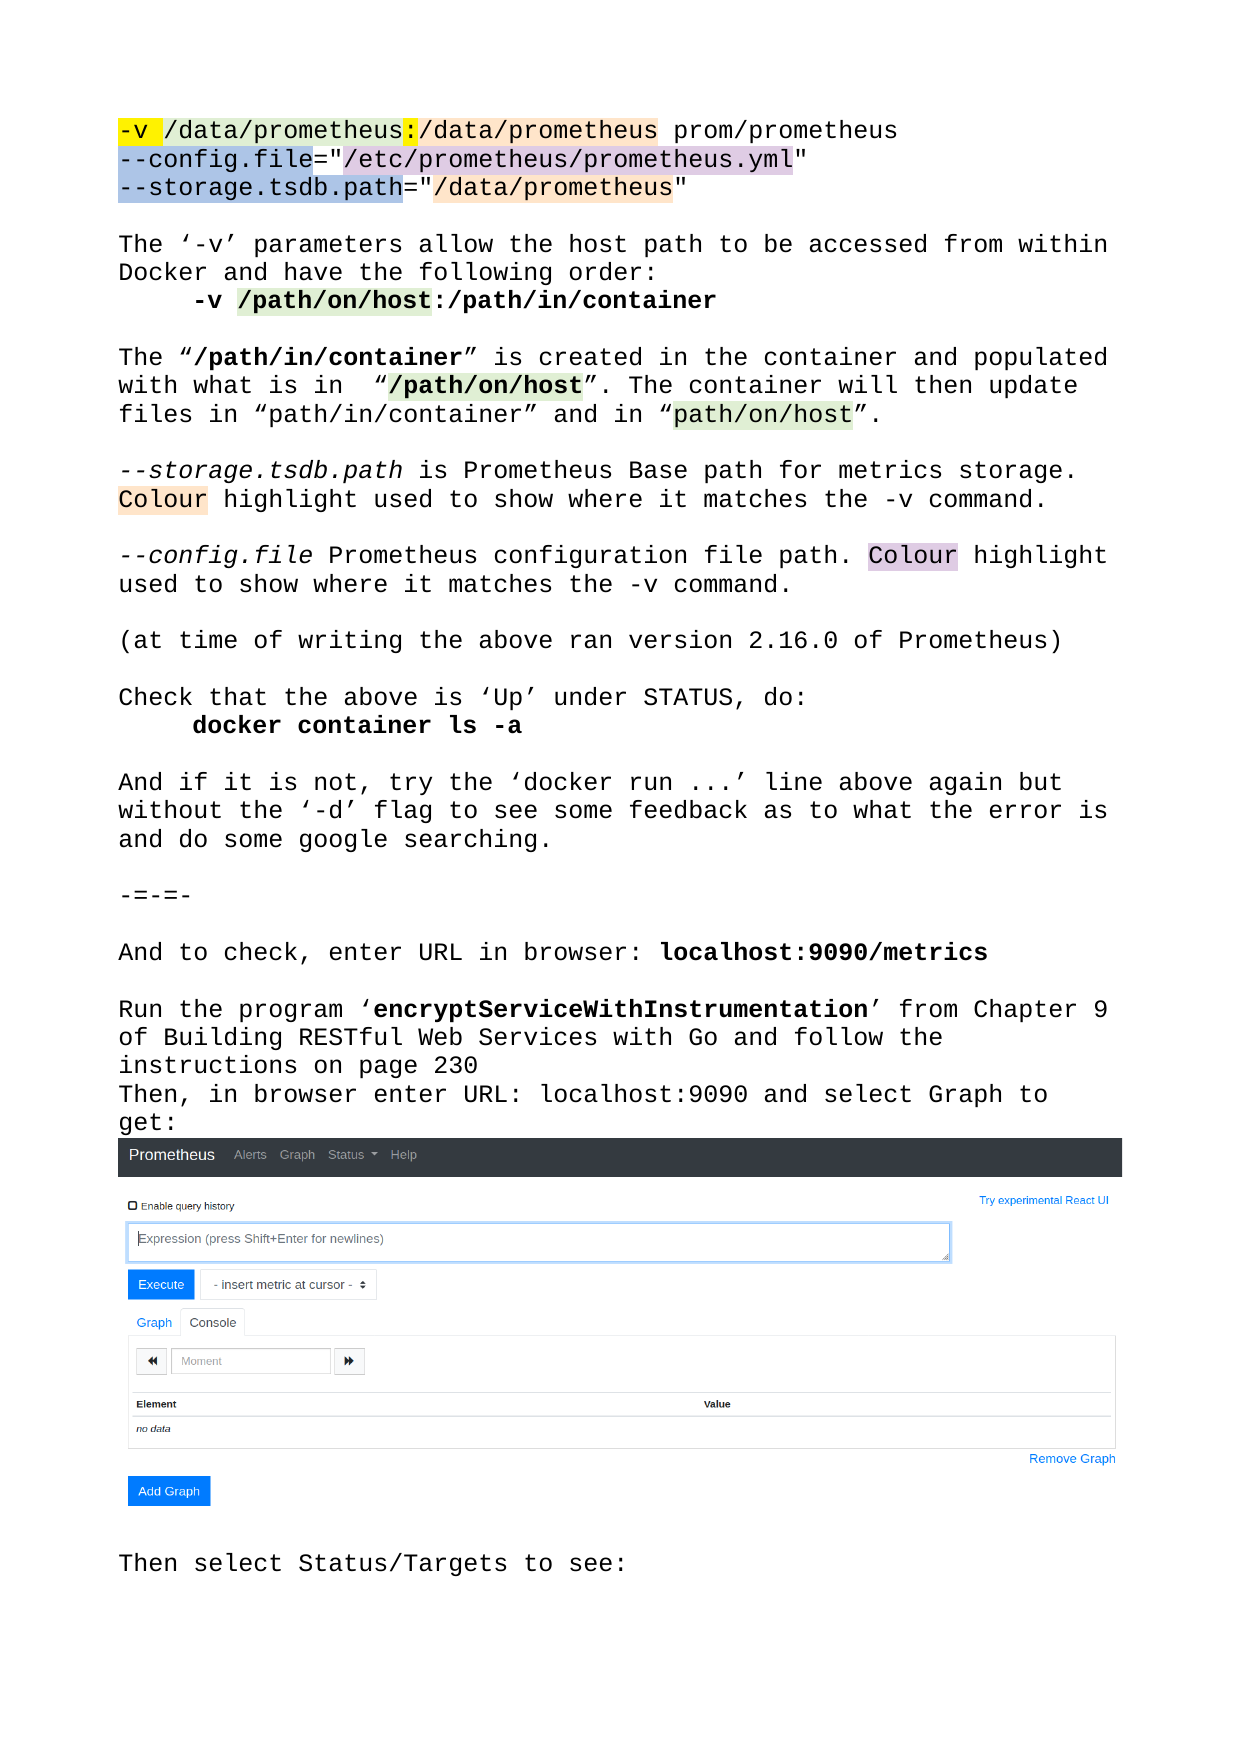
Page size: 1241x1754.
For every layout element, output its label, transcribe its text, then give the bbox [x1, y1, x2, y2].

text The “/path/in/container” is created in the container and populated with what is in “/path/on/host”. The container will then update files in “path/in/container” and in “path/on/host”. [118, 345, 1122, 430]
text -v /data/prometheus:/data/prometheus prom/prometheus [118, 118, 1122, 146]
text --storage.tsdb.path is Prometheus Base path for metrics storage. Colour highlight used to show where it matches the -v command. [118, 458, 1122, 515]
text And to check, enter URL in browser: localhost:9090/metrics [118, 940, 1122, 968]
text --storage.tsdb.path="/data/prometheus" [118, 175, 1122, 203]
text -v /path/on/host:/path/in/container [118, 288, 1122, 316]
text docker container ls -a [118, 713, 1122, 741]
text Check that the above is ‘Up’ under STATUS, do: [118, 685, 1122, 713]
picture [118, 1138, 1123, 1522]
text The ‘-v’ parameters allow the host path to be accessed from within Docker and have the following order: [118, 231, 1122, 288]
text (at time of writing the above ran version 2.16.0 of Prometheus) [118, 628, 1122, 656]
text And if it is not, try the ‘docker run ...’ line above again but without the ‘-d’ flag to see some feedback as to what the error is and do some google searching. [118, 770, 1122, 855]
text --config.file="/etc/prometheus/prometheus.yml" [118, 146, 1122, 175]
text Run the program ‘encryptServiceWithInstrumentation’ from Chapter 9 of Building RESTful Web Services with Go and follow the instructions on page 230 [118, 996, 1122, 1081]
text Then select Status/Targets to see: [118, 1550, 1122, 1578]
text -=-=- [118, 883, 1122, 911]
text --config.file Prometheus configuration file path. Colour highlight used to show where it matches the -v command. [118, 543, 1122, 600]
text Then, in browser enter URL: localhost:9090 and select Graph to get: [118, 1081, 1122, 1138]
